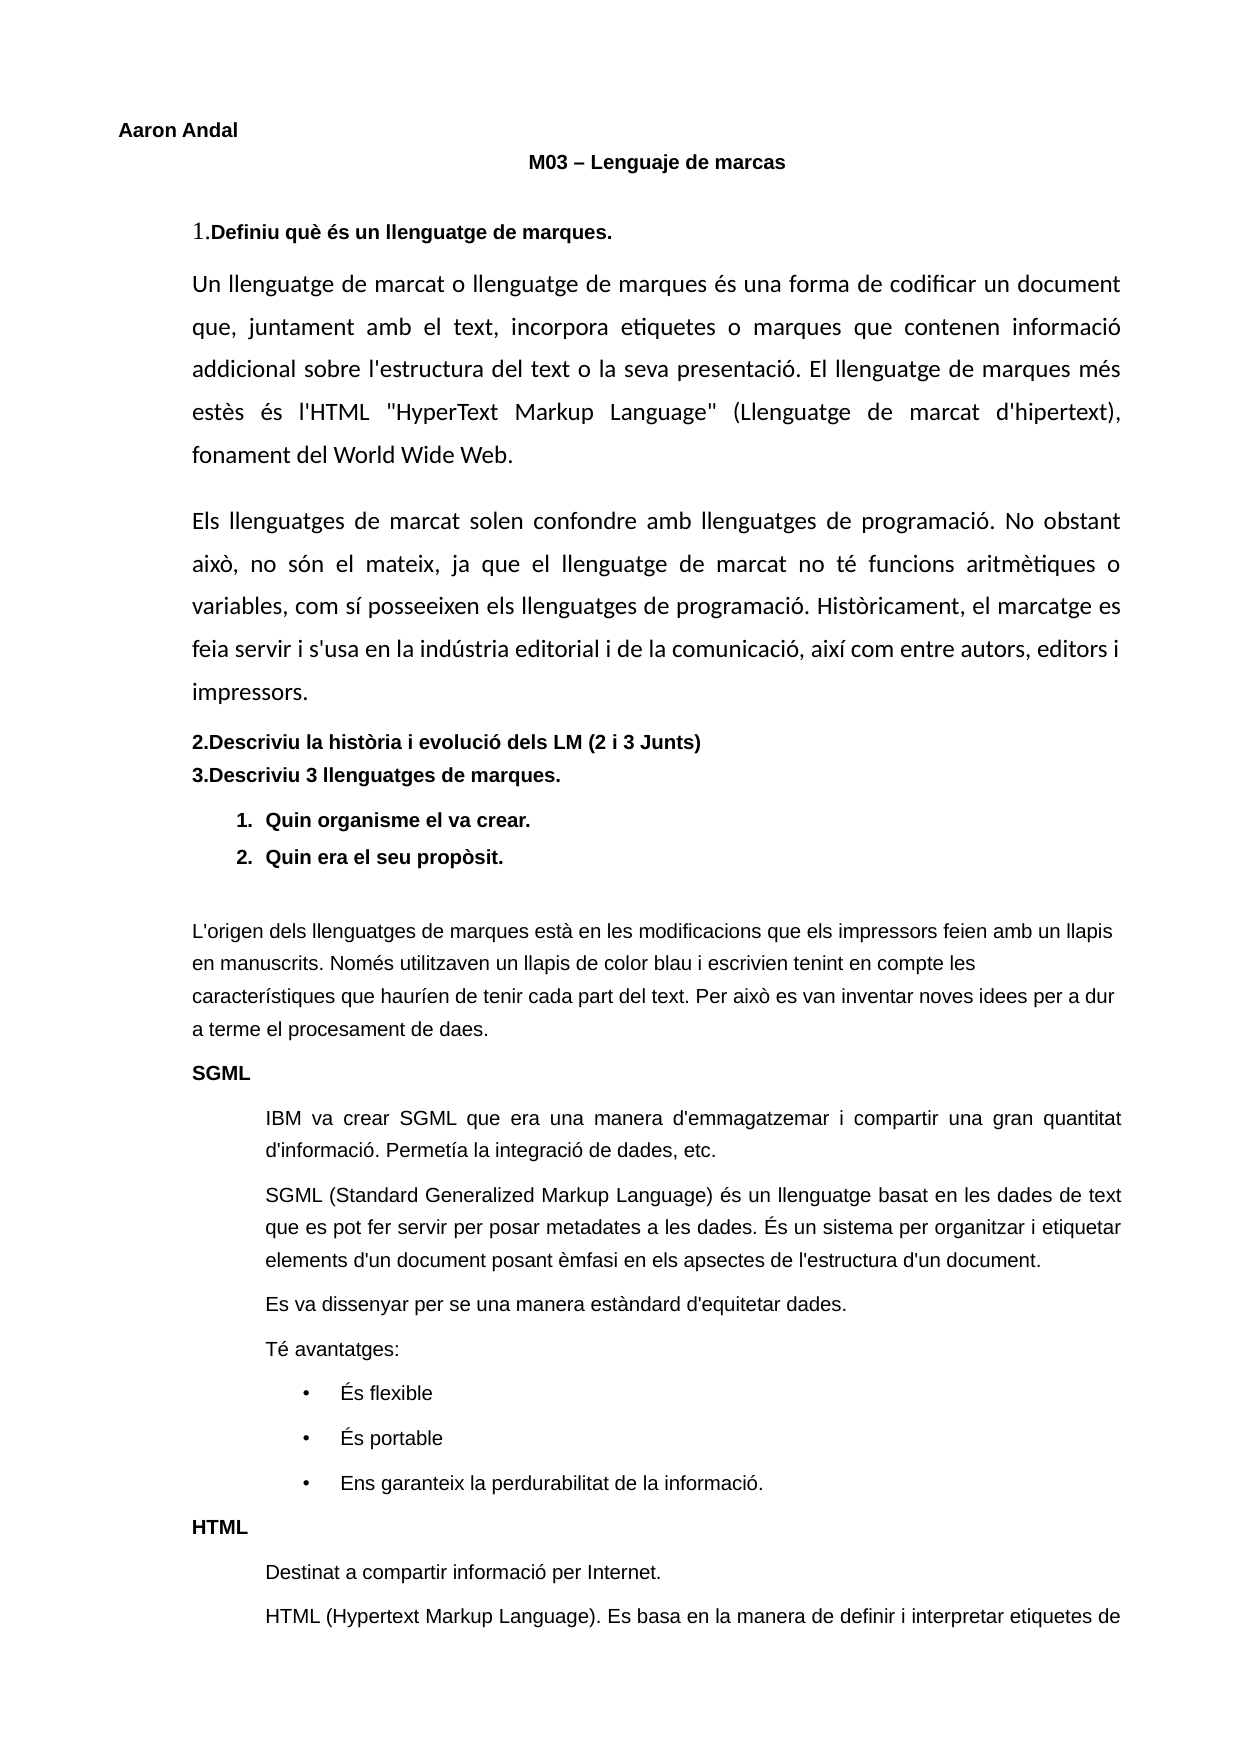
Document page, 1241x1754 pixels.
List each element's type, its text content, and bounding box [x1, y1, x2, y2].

text HTML (Hypertext Markup Language). Es basa en la manera de definir i interpretar etiquetes de [265, 1605, 1122, 1628]
text SGML (Standard Generalized Markup Language) és un llenguatge basat en les dades de text que es pot fer servir per posar metadates a les dades. És un sistema per organitzar i etiquetar elements d'un document posant èmfasi en els apsectes de l'estructura d'un document. [265, 1183, 1122, 1272]
list Descriviu la història i evolució dels LM (2 i 3 Junts) [118, 730, 1122, 754]
text Es va dissenyar per se una manera estàndard d'equitetar dades. [265, 1293, 1122, 1316]
text Destinat a compartir informació per Internet. [265, 1560, 1122, 1583]
list Els llenguatges de marcat solen confondre amb llenguatges de programació. No obstant això, no són el mateix, ja que el llenguatge de marcat no té funcions aritmètiques o variables, com sí posseeixen els llenguatges de programació. Històricament, el marcatge es feia servir i s'usa en la indústria editorial i de la comunicació, així com entre autors, editors i impressors. [118, 505, 1122, 706]
list IBM va crear SGML que era una manera d'emmagatzemar i compartir una gran quantitat d'informació. Permetía la integració de dades, etc. [192, 1106, 1122, 1162]
list Quin era el seu propòsit. [236, 841, 1122, 869]
list Un llenguatge de marcat o llenguatge de marques és una forma de codificar un document que, juntament amb el text, incorpora etiquetes o marques que contenen informació addicional sobre l'estructura del text o la seva presentació. El llenguatge de marques més estès és l'HTML "HyperText Markup Language" (Llenguatge de marcat d'hipertext), fonament del World Wide Web. [118, 268, 1122, 469]
list Quin organisme el va crear. [236, 808, 1122, 831]
list Definiu què és un llenguatge de marques. [118, 216, 1122, 245]
list És flexible [303, 1382, 1122, 1405]
text Té avantatges: [265, 1337, 1122, 1361]
list Descriviu 3 llenguatges de marques. [118, 763, 1122, 786]
list Ens garanteix la perdurabilitat de la informació. [303, 1471, 1122, 1494]
text HTML [192, 1516, 1122, 1539]
list SGML [118, 1061, 1122, 1085]
list És portable [303, 1426, 1122, 1450]
list M03 – Lenguaje de marcas [118, 151, 1122, 174]
text Aaron Andal [118, 118, 1122, 141]
list L'origen dels llenguatges de marques està en les modificacions que els impressors feien amb un llapis en manuscrits. Només utilitzaven un llapis de color blau i escrivien tenint en compte les característiques que hauríen de tenir cada part del text. Per això es van inventar noves idees per a dur a terme el procesament de daes. [118, 919, 1122, 1040]
